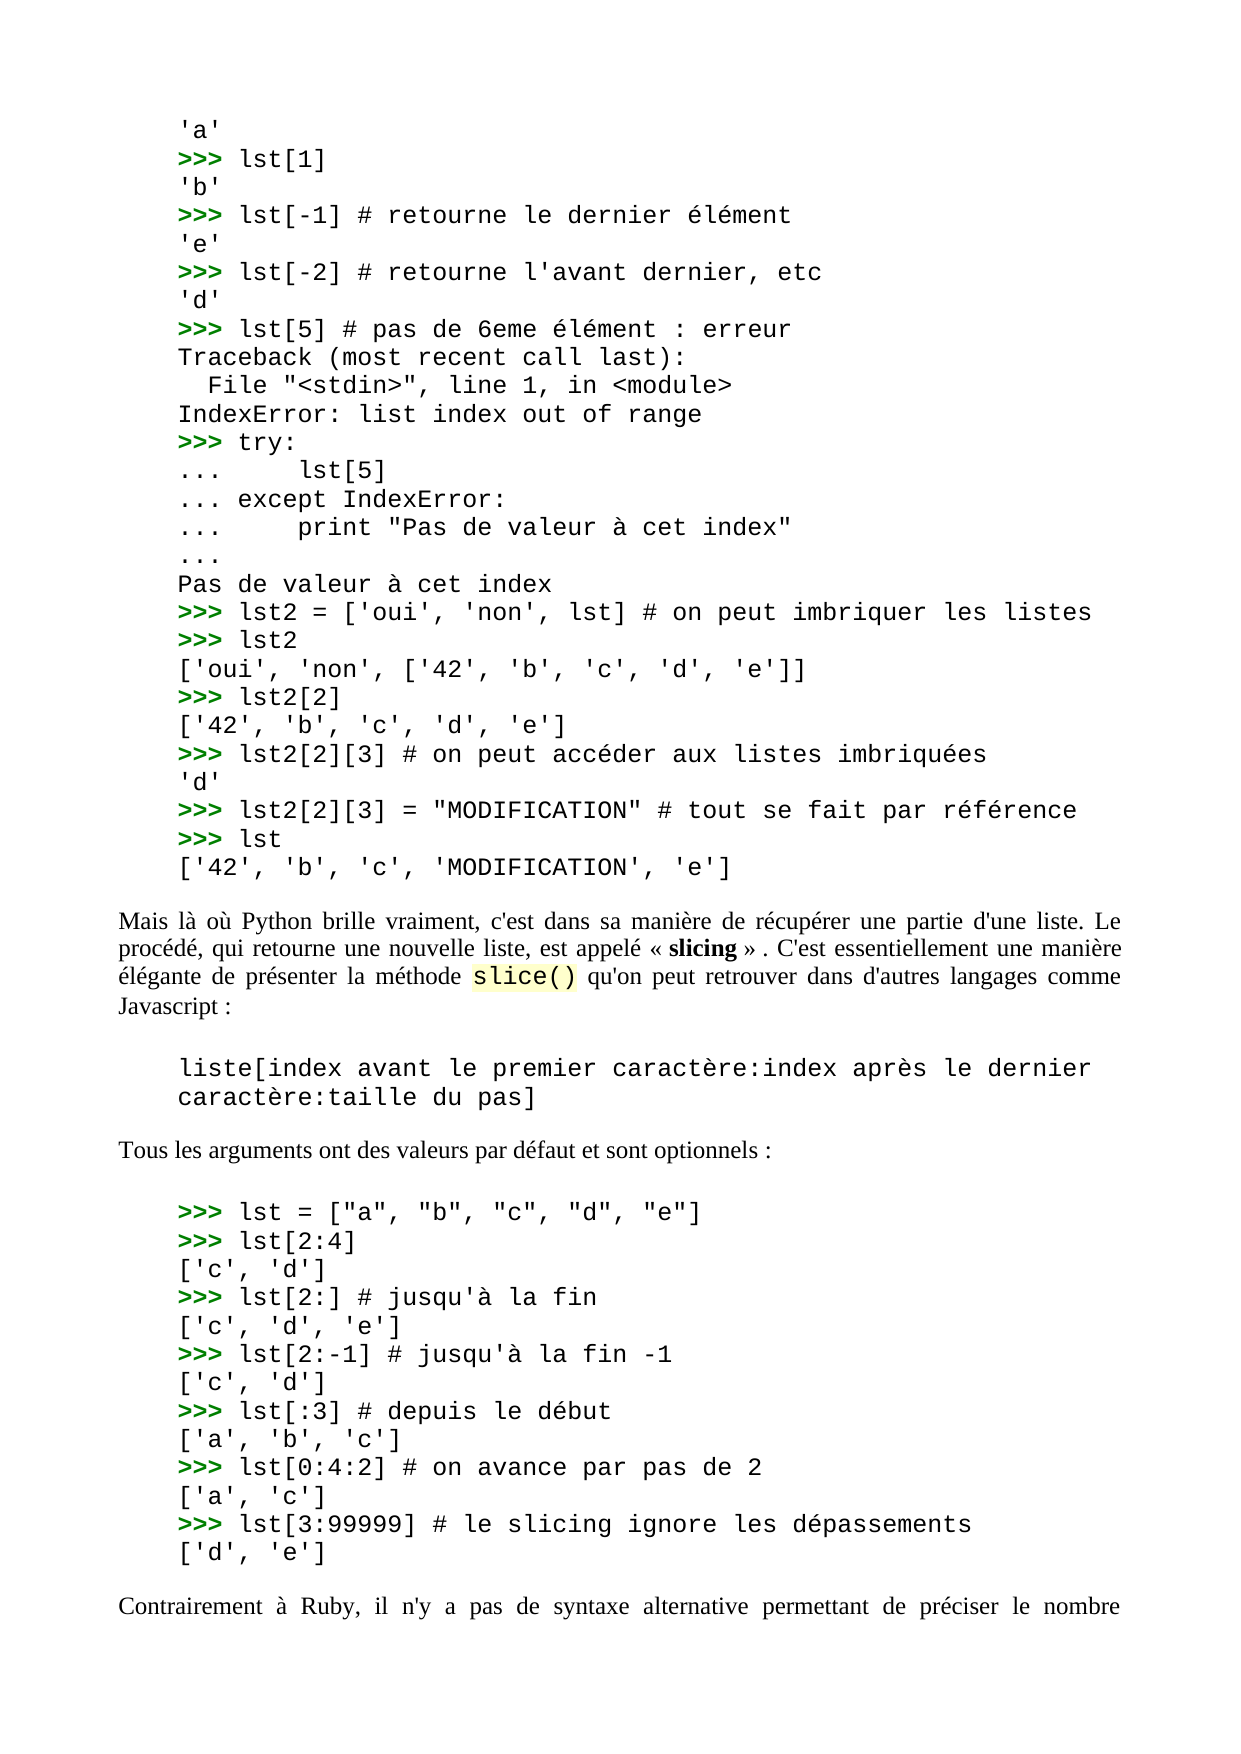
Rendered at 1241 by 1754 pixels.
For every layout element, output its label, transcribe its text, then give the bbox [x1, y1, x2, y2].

text Contrairement à Ruby, il n'y a pas de syntaxe alternative permettant de préciser le nombre [118, 1592, 1122, 1620]
text >>> lst = ["a", "b", "c", "d", "e"] >>> lst[2:4] ['c', 'd'] >>> lst[2:] # jusqu'à la fin ['c', 'd', 'e'] >>> lst[2:-1] # jusqu'à la fin -1 ['c', 'd'] >>> lst[:3] # depuis le début ['a', 'b', 'c'] >>> lst[0:4:2] # on avance par pas de 2 ['a', 'c'] >>> lst[3:99999] # le slicing ignore les dépassements ['d', 'e'] [177, 1200, 1122, 1568]
text 'a' >>> lst[1] 'b' >>> lst[-1] # retourne le dernier élément 'e' >>> lst[-2] # retourne l'avant dernier, etc 'd' >>> lst[5] # pas de 6eme élément : erreur Traceback (most recent call last): File "<stdin>", line 1, in <module> IndexError: list index out of range >>> try: ... lst[5] ... except IndexError: ... print "Pas de valeur à cet index" ... Pas de valeur à cet index >>> lst2 = ['oui', 'non', lst] # on peut imbriquer les listes >>> lst2 ['oui', 'non', ['42', 'b', 'c', 'd', 'e']] >>> lst2[2] ['42', 'b', 'c', 'd', 'e'] >>> lst2[2][3] # on peut accéder aux listes imbriquées 'd' >>> lst2[2][3] = "MODIFICATION" # tout se fait par référence >>> lst ['42', 'b', 'c', 'MODIFICATION', 'e'] [177, 118, 1122, 883]
text Tous les arguments ont des valeurs par défaut et sont optionnels : [118, 1136, 1122, 1164]
text Mais là où Python brille vraiment, c'est dans sa manière de récupérer une partie d'une liste. Le procédé, qui retourne une nouvelle liste, est appelé « slicing » . C'est essentiellement une manière élégante de présenter la méthode slice() qu'on peut retrouver dans d'autres langages comme Javascript : [118, 907, 1122, 1020]
text liste[index avant le premier caractère:index après le dernier caractère:taille du pas] [177, 1056, 1122, 1112]
